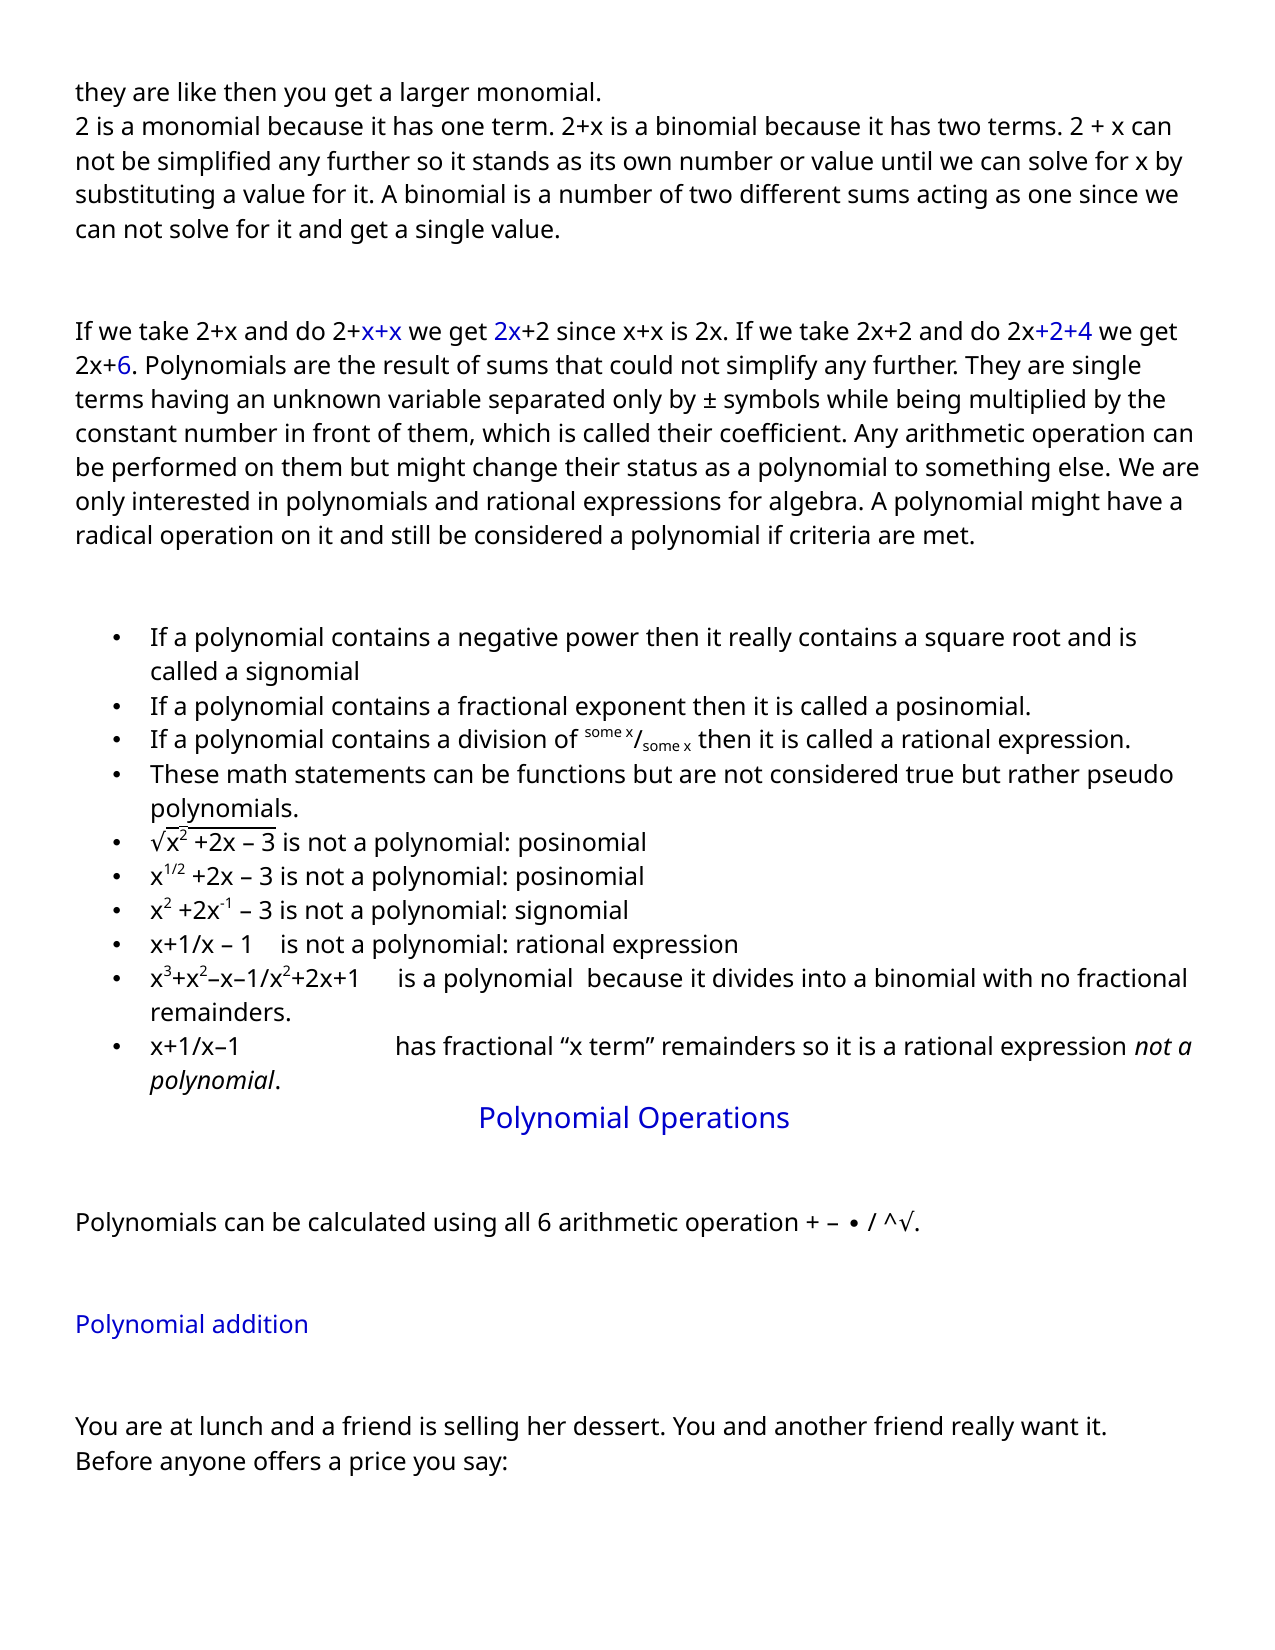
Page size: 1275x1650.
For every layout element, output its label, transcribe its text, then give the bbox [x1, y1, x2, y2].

text If we take 2+x and do 2+x+x we get 2x+2 since x+x is 2x. If we take 2x+2 and do 2x+2+4 we get 2x+6. Polynomials are the result of sums that could not simplify any further. They are single terms having an unknown variable separated only by ± symbols while being multiplied by the constant number in front of them, which is called their coefficient. Any arithmetic operation can be performed on them but might change their status as a polynomial to something else. We are only interested in polynomials and rational expressions for algebra. A polynomial might have a radical operation on it and still be considered a polynomial if criteria are met. [75, 313, 1200, 552]
text Polynomials can be calculated using all 6 arithmetic operation + – ∙ / ^√. [75, 1205, 1200, 1239]
list √x2 +2x – 3 is not a polynomial: posinomial [112, 824, 1200, 858]
text Polynomial Operations [75, 1097, 1200, 1137]
list x2 +2x-1 – 3 is not a polynomial: signomial [112, 892, 1200, 927]
text they are like then you get a larger monomial. [75, 75, 1200, 109]
list x3+x2–x–1/x2+2x+1 is a polynomial because it divides into a binomial with no fractional remainders. [112, 961, 1200, 1029]
list If a polynomial contains a division of some x/some x then it is called a rational expression. [112, 722, 1200, 756]
list These math statements can be functions but are not considered true but rather pseudo polynomials. [112, 756, 1200, 824]
list x1/2 +2x – 3 is not a polynomial: posinomial [112, 858, 1200, 892]
text 2 is a monomial because it has one term. 2+x is a binomial because it has two terms. 2 + x can not be simplified any further so it stands as its own number or value until we can solve for x by substituting a value for it. A binomial is a number of two different sums acting as one since we can not solve for it and get a single value. [75, 109, 1200, 245]
list x+1/x–1 has fractional “x term” remainders so it is a rational expression not a polynomial. [112, 1029, 1200, 1097]
list If a polynomial contains a negative power then it really contains a square root and is called a signomial [112, 620, 1200, 688]
text Before anyone offers a price you say: [75, 1443, 1200, 1477]
text You are at lunch and a friend is selling her dessert. You and another friend really want it. [75, 1409, 1200, 1443]
list x+1/x – 1 is not a polynomial: rational expression [112, 927, 1200, 961]
text Polynomial addition [75, 1307, 1200, 1341]
list If a polynomial contains a fractional exponent then it is called a posinomial. [112, 688, 1200, 722]
